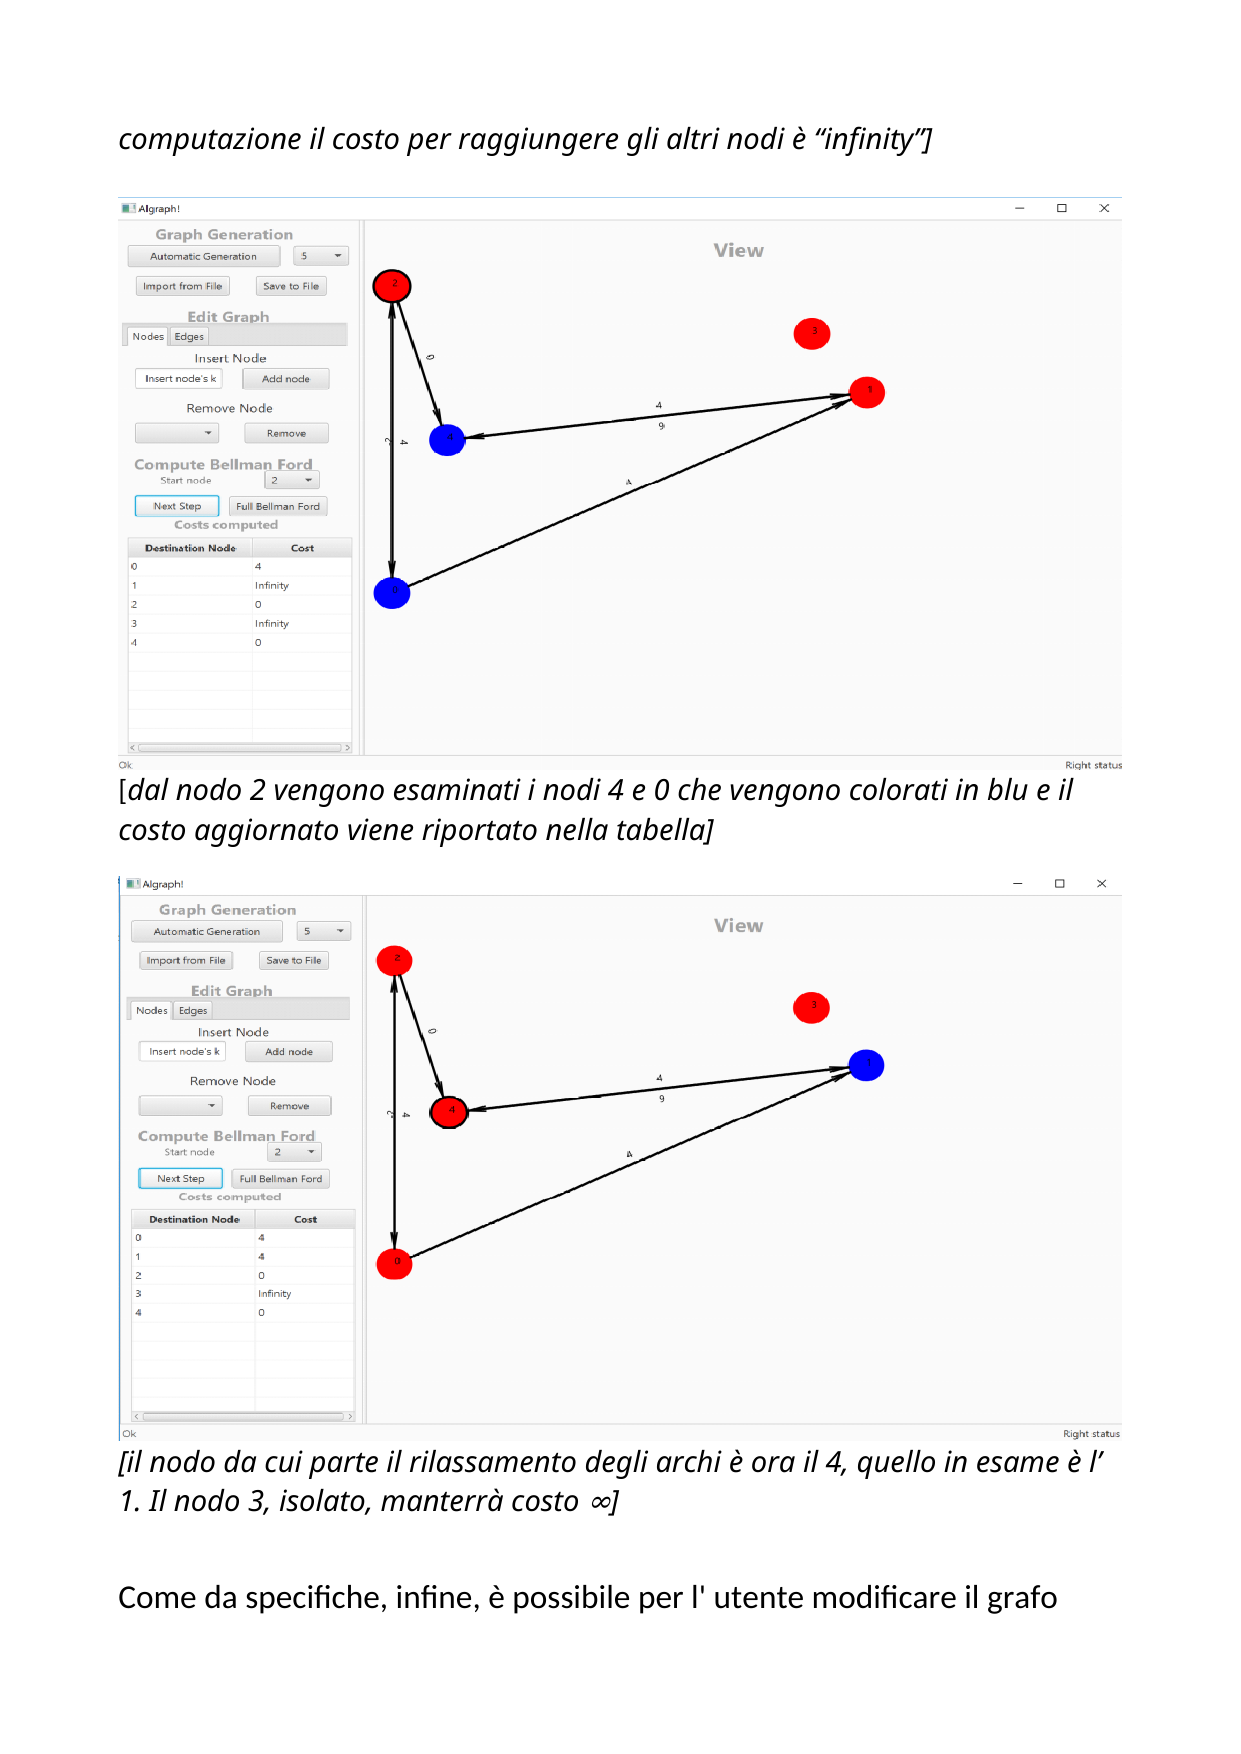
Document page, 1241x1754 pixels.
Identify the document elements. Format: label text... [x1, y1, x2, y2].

text [il nodo da cui parte il rilassamento degli archi è ora il 4, quello in esame è l’ 1. Il nodo 3, isolato, manterrà costo ∞] [118, 1441, 1122, 1520]
text computazione il costo per raggiungere gli altri nodi è “infinity”] [118, 118, 1122, 158]
text Come da specifiche, infine, è possibile per l' utente modificare il grafo [118, 1576, 1122, 1617]
text [dal nodo 2 vengono esaminati i nodi 4 e 0 che vengono colorati in blu e il costo aggiornato viene riportato nella tabella] [118, 770, 1122, 849]
